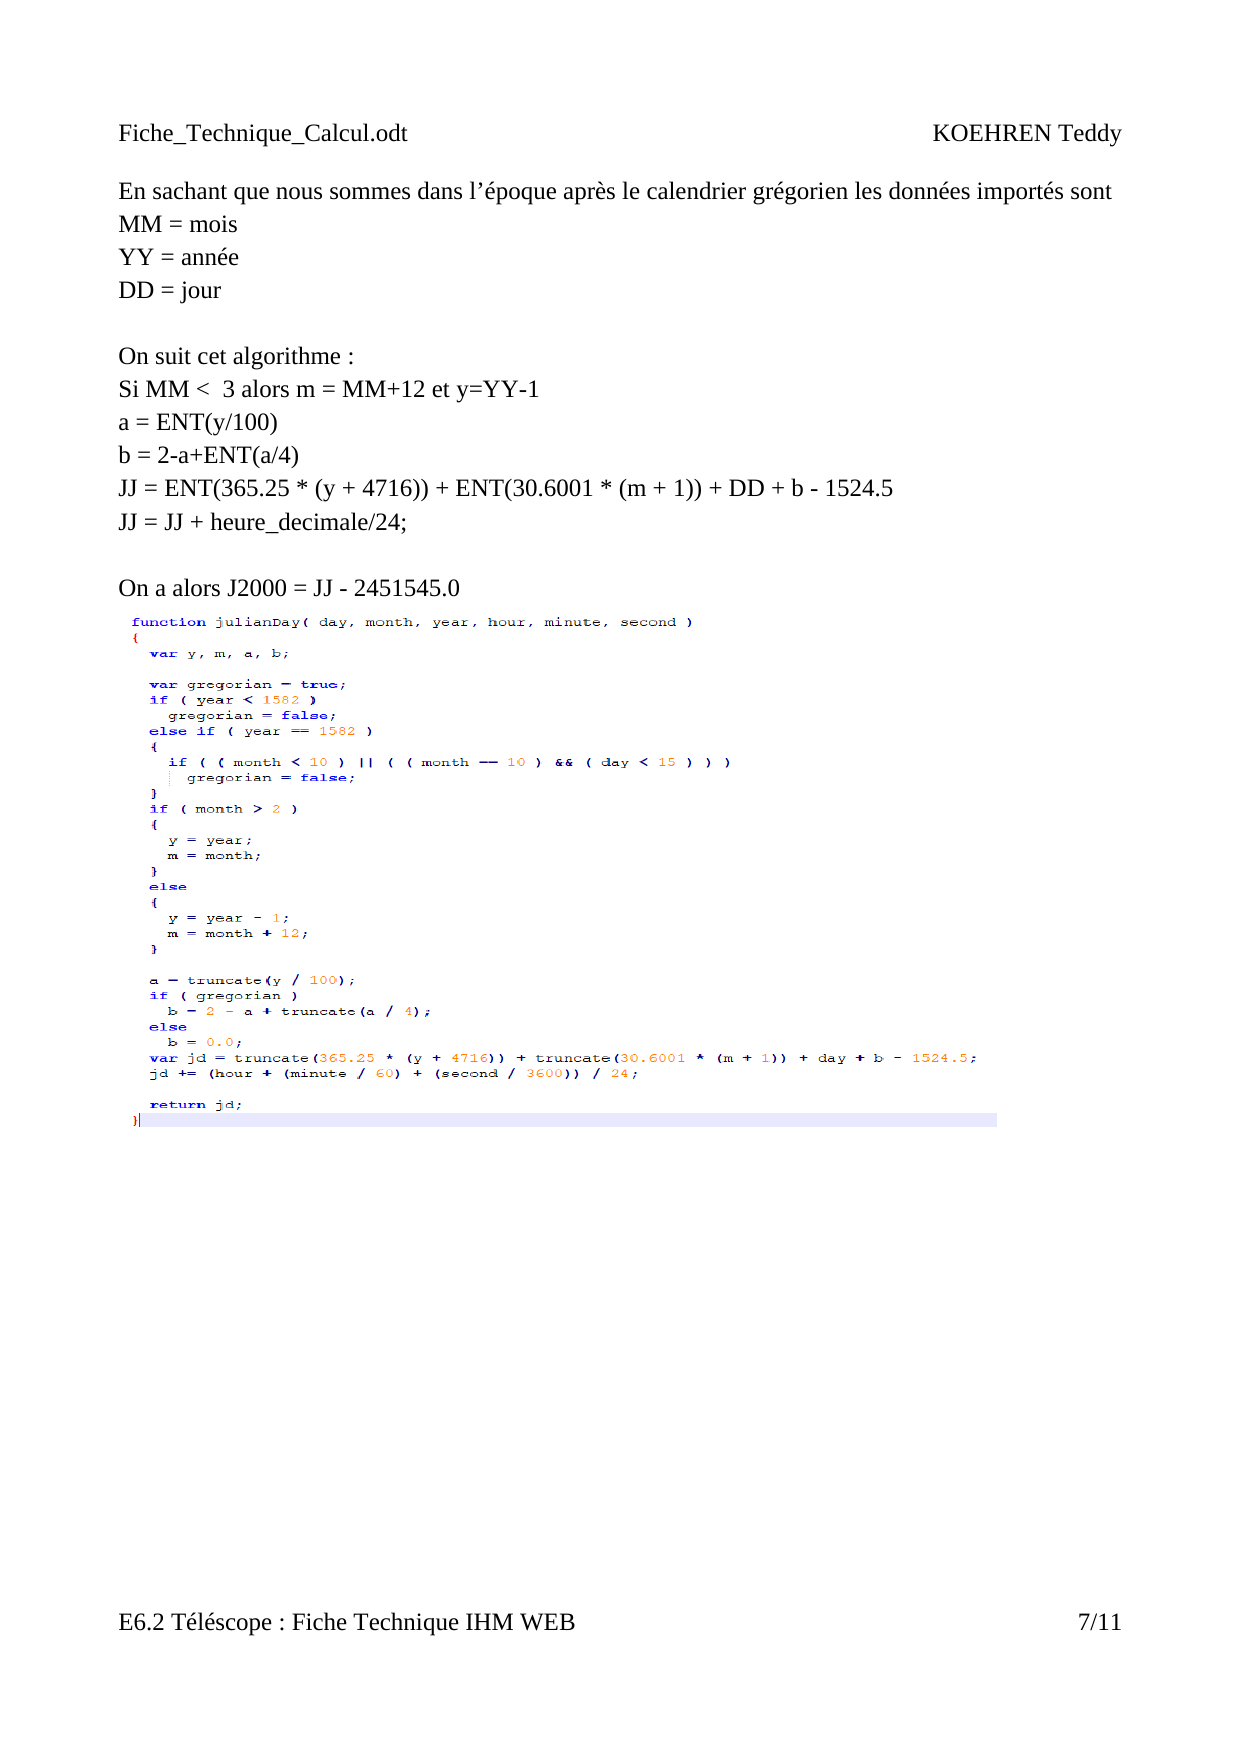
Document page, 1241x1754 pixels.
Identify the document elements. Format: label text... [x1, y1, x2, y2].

text On suit cet algorithme : [118, 341, 1122, 370]
text b = 2-a+ENT(a/4) [118, 441, 1122, 469]
text YY = année [118, 242, 1122, 271]
text a = ENT(y/100) [118, 407, 1122, 436]
text On a alors J2000 = JJ - 2451545.0 [118, 573, 1122, 601]
text Si MM < 3 alors m = MM+12 et y=YY-1 [118, 374, 1122, 403]
text JJ = JJ + heure_decimale/24; [118, 507, 1122, 535]
text JJ = ENT(365.25 * (y + 4716)) + ENT(30.6001 * (m + 1)) + DD + b - 1524.5 [118, 473, 1122, 502]
text DD = jour [118, 275, 1122, 304]
text MM = mois [118, 209, 1122, 238]
picture [131, 614, 997, 1127]
text En sachant que nous sommes dans l’époque après le calendrier grégorien les données importés sont [118, 176, 1122, 205]
